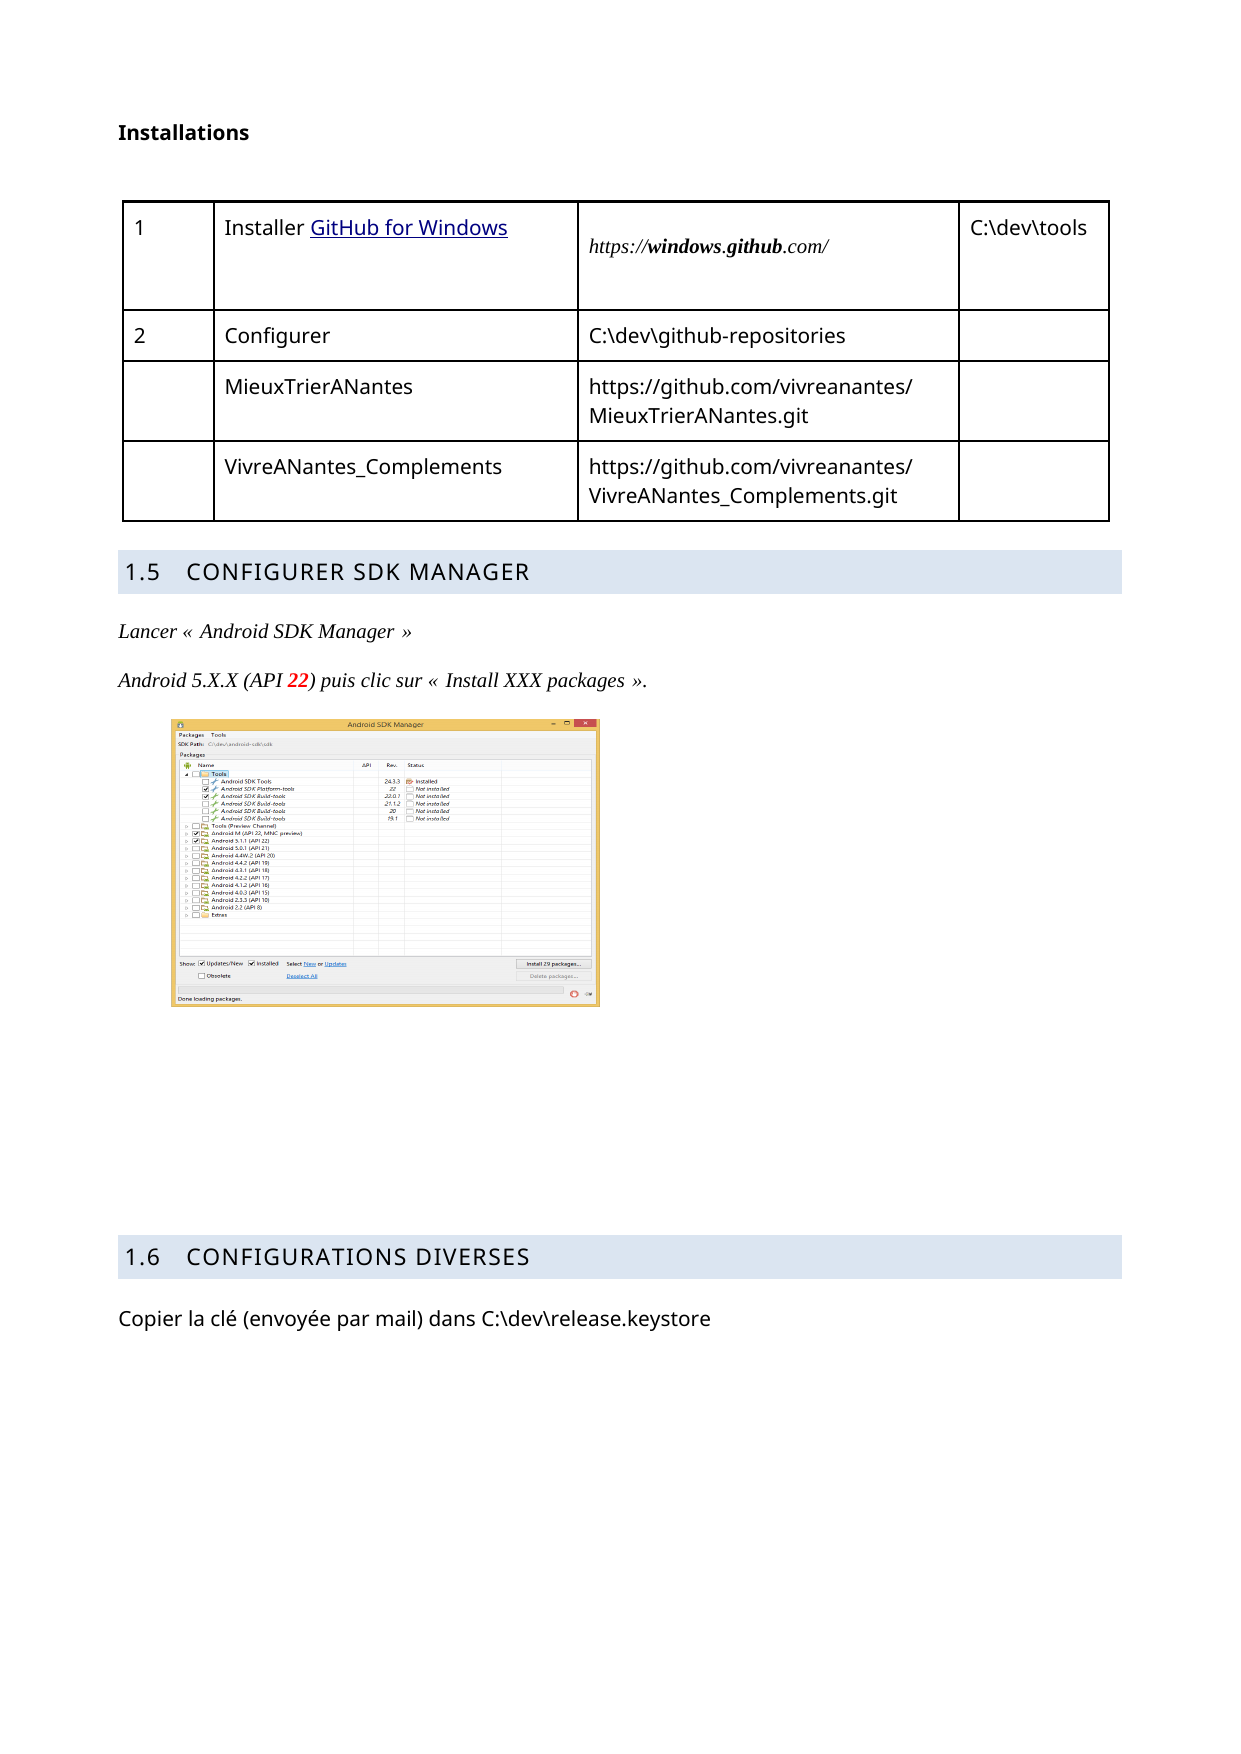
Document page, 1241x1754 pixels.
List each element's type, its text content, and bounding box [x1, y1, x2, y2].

table_cell 2 [124, 311, 213, 360]
table_header Installer GitHub for Windows [215, 203, 577, 309]
table_cell [960, 362, 1108, 440]
table_cell [960, 311, 1108, 360]
text Lancer « Android SDK Manager » [118, 619, 1122, 643]
table_cell [960, 442, 1108, 519]
subtitle Configurer SDK Manager [124, 556, 1116, 588]
table_cell https://github.com/vivreanantes/MieuxTrierANantes.git [579, 362, 958, 440]
table_cell [124, 362, 213, 440]
subtitle Configurations diverses [124, 1241, 1116, 1272]
table_cell VivreANantes_Complements [215, 442, 577, 519]
table_cell C:\dev\github-repositories [579, 311, 958, 360]
text Android 5.X.X (API 22) puis clic sur « Install XXX packages ». [118, 668, 1122, 692]
text Installations [118, 118, 1122, 147]
table_cell [124, 442, 213, 519]
table_header https://windows.github.com/ [579, 203, 958, 309]
table_cell https://github.com/vivreanantes/VivreANantes_Complements.git [579, 442, 958, 519]
table_cell Configurer [215, 311, 577, 360]
text Copier la clé (envoyée par mail) dans C:\dev\release.keystore [118, 1304, 1122, 1333]
table_header 1 [124, 203, 213, 309]
picture [171, 719, 600, 1007]
table_header C:\dev\tools [960, 203, 1108, 309]
table_cell MieuxTrierANantes [215, 362, 577, 440]
